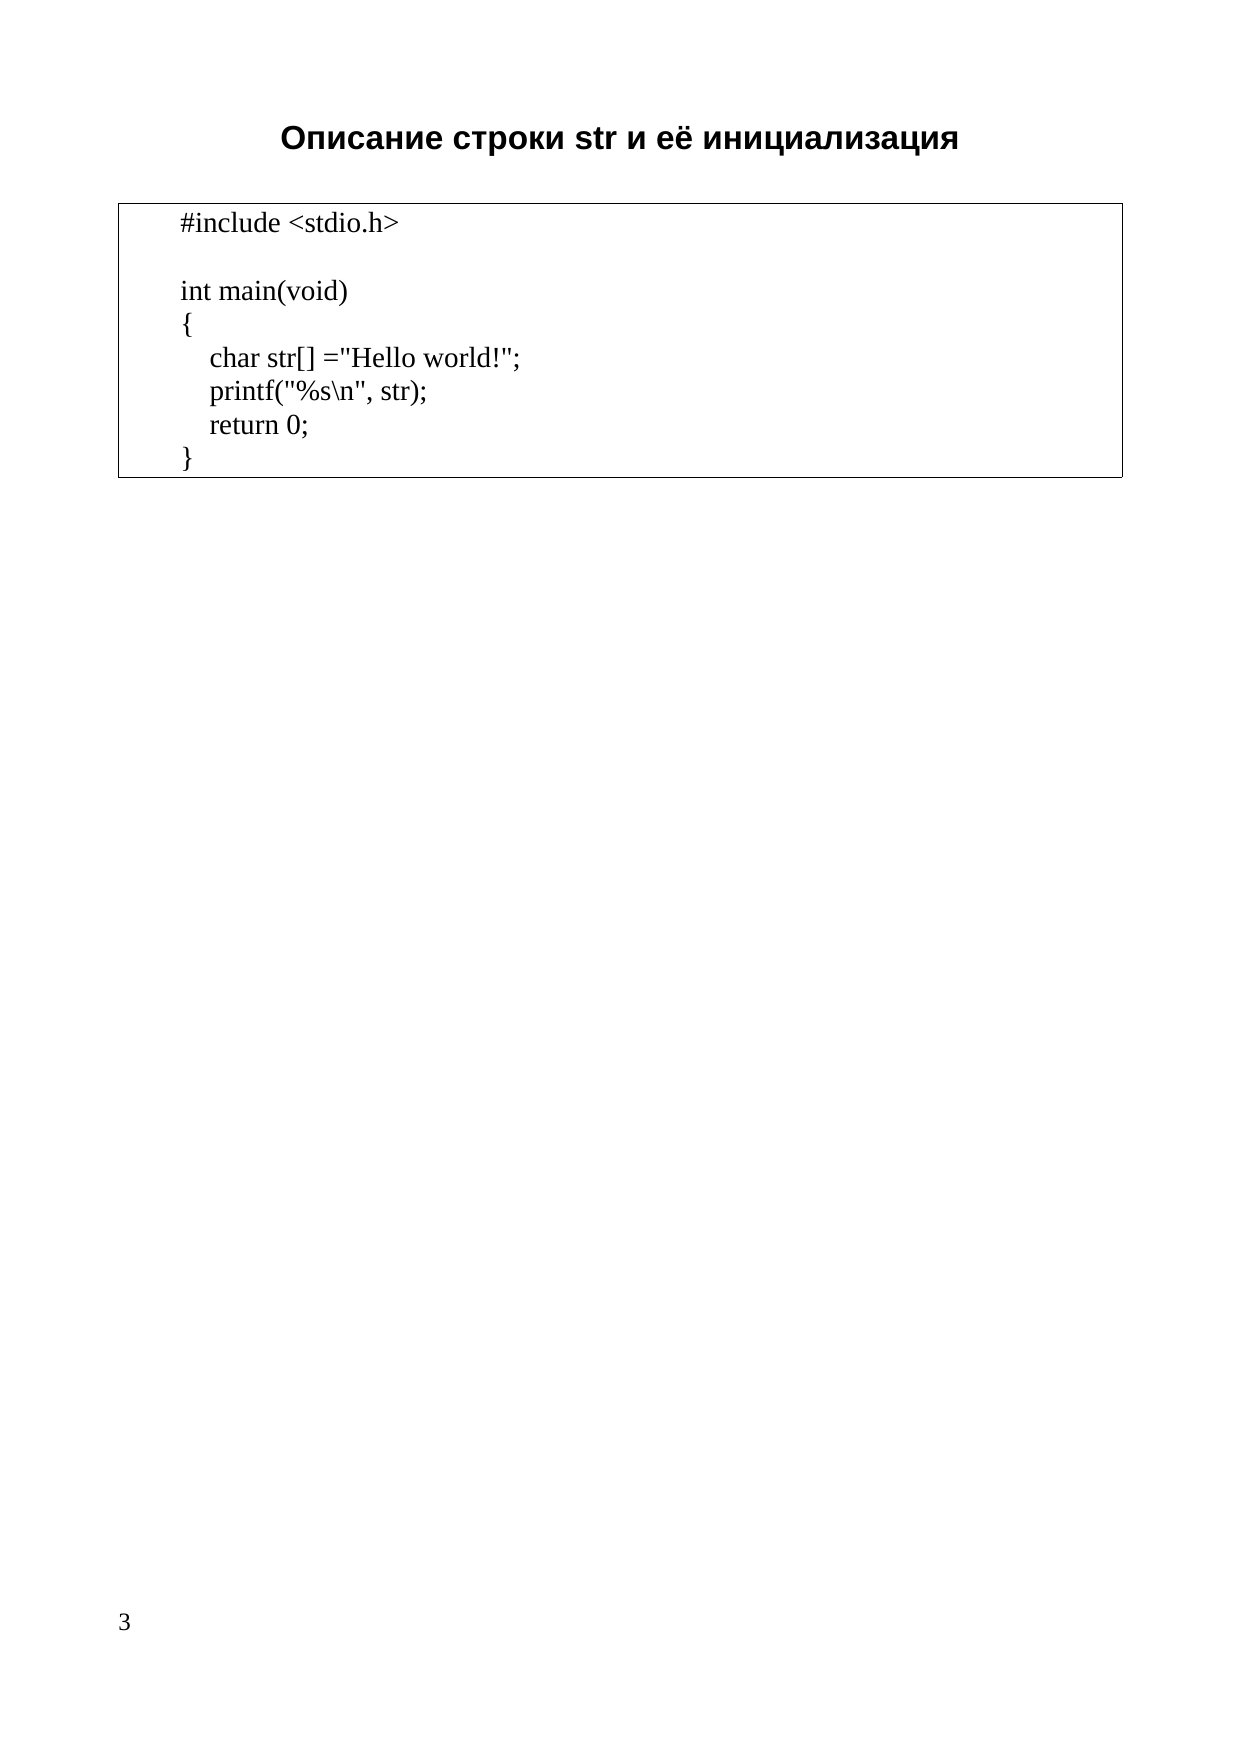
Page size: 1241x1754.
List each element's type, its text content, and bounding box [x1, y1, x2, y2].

text char str[] ="Hello world!"; [119, 337, 1122, 370]
text int main(void) [119, 270, 1122, 303]
text return 0; [119, 404, 1122, 437]
subtitle Описание строки str и её инициализация [118, 118, 1122, 157]
text #include <stdio.h> [119, 204, 1122, 239]
text { [119, 303, 1122, 337]
text } [119, 437, 1122, 477]
text printf("%s\n", str); [119, 370, 1122, 404]
